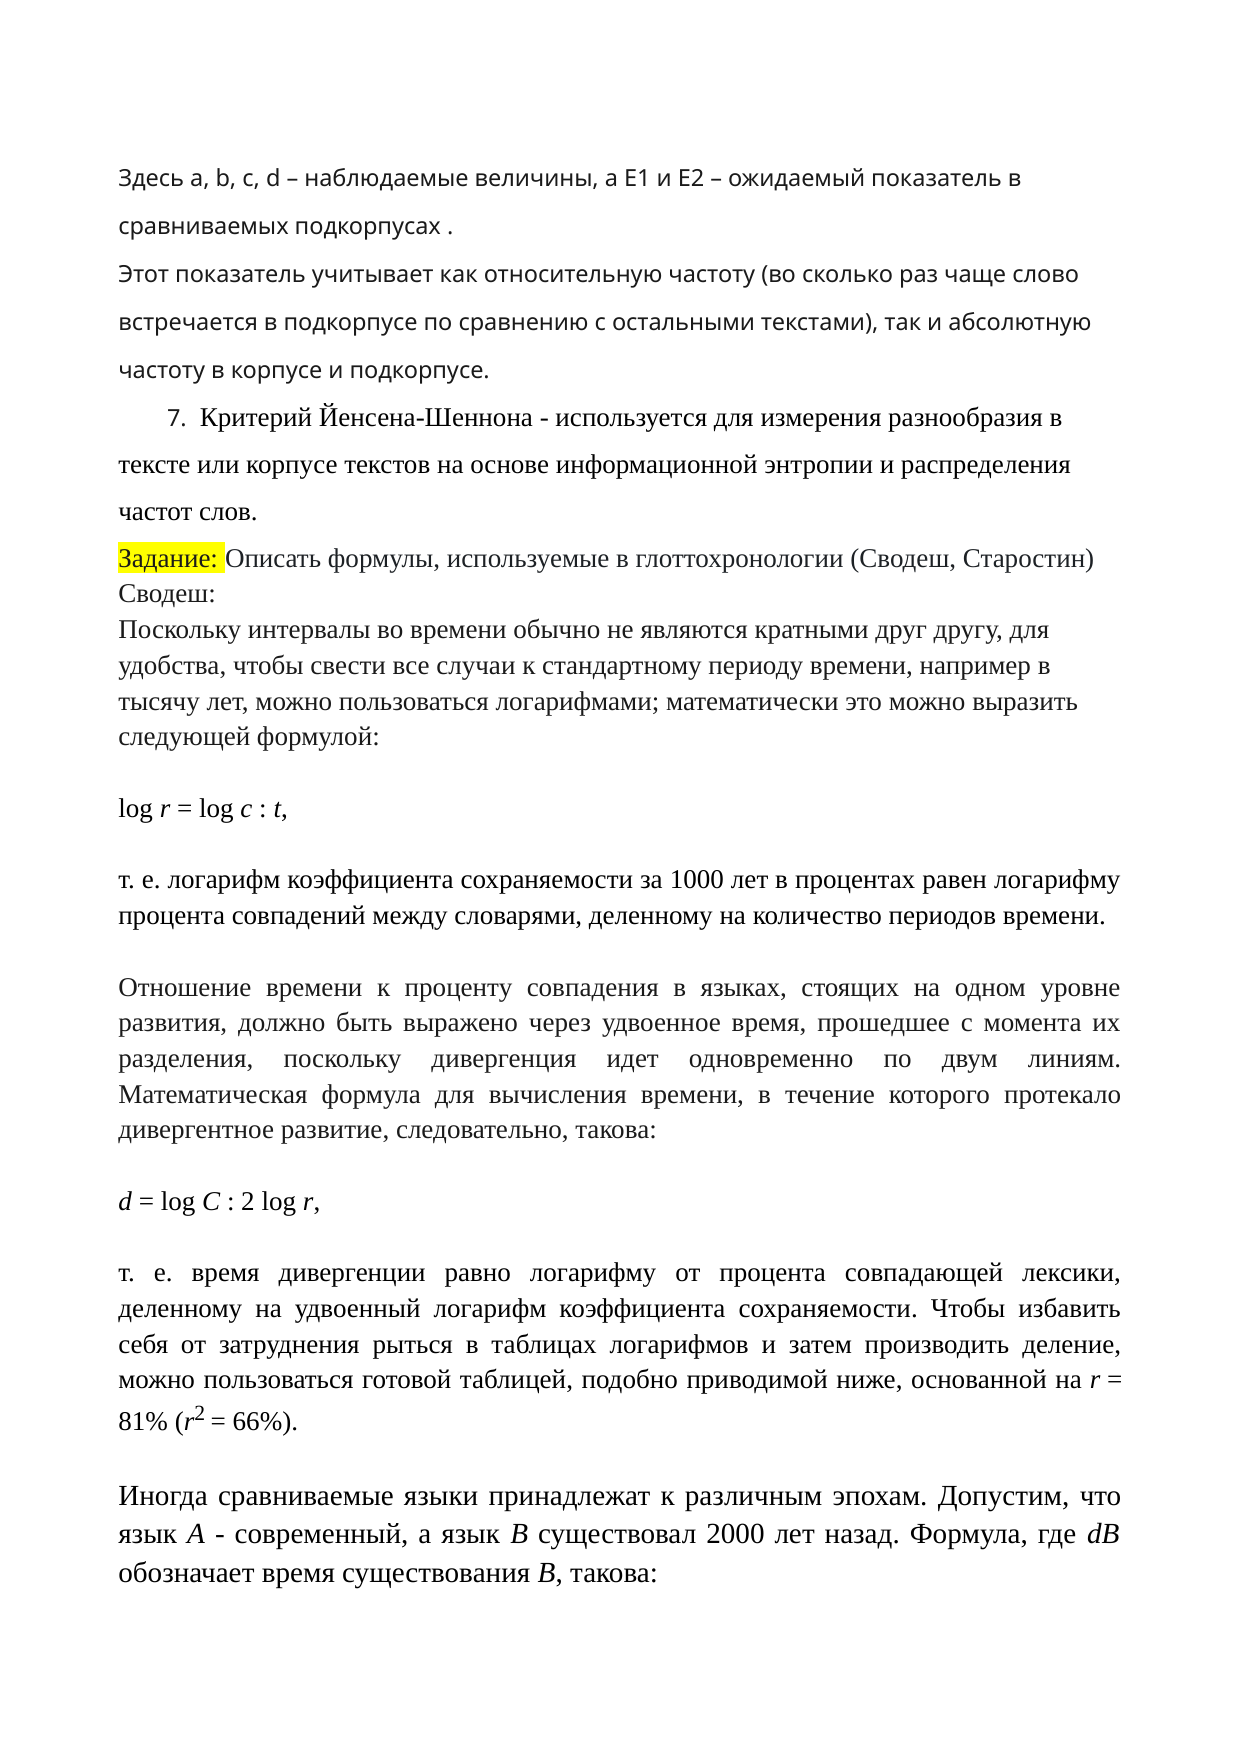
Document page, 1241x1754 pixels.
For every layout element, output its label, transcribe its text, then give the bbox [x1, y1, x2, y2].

list Поскольку интервалы во времени обычно не являются кратными друг другу, для удобства, чтобы свести все случаи к стандартному периоду времени, например в тысячу лет, можно пользоваться логарифмами; математически это можно выразить следующей формулой: [118, 613, 1122, 752]
text Этот показатель учитывает как относительную частоту (во сколько раз чаще слово [118, 257, 1122, 289]
text 7. Критерий Йенсена-Шеннона - используется для измерения разнообразия в тексте или корпусе текстов на основе информационной энтропии и распределения частот слов. [118, 401, 1122, 526]
text встречается в подкорпусе по сравнению с остальными текстами), так и абсолютную частоту в корпусе и подкорпусе. [118, 305, 1122, 385]
list т. е. время дивергенции равно логарифму от процента совпадающей лексики, деленному на удвоенный логарифм коэффициента сохраняемости. Чтобы избавить себя от затруднения рыться в таблицах логарифмов и затем производить деление, можно пользоваться готовой таблицей, подобно приводимой ниже, основанной на r = 81% (r2 = 66%). [118, 1256, 1122, 1436]
list Отношение времени к проценту совпадения в языках, стоящих на одном уровне развития, должно быть выражено через удвоенное время, прошедшее с момента их разделения, поскольку дивергенция идет одновременно по двум линиям. Математическая формула для вычисления времени, в течение которого протекало дивергентное развитие, следовательно, такова: [118, 971, 1122, 1145]
text Здесь а, b, c, d – наблюдаемые величины, а E1 и E2 – ожидаемый показатель в сравниваемых подкорпусах . [118, 161, 1122, 241]
list d = log C : 2 log r, [118, 1185, 1122, 1216]
text Сводеш: [118, 578, 1122, 609]
list log r = log c : t, [118, 792, 1122, 823]
list Иногда сравниваемые языки принадлежат к различным эпохам. Допустим, что язык А - современный, а язык В существовал 2000 лет назад. Формула, где dB обозначает время существования B, такова: [118, 1478, 1122, 1588]
text Задание: Описать формулы, используемые в глоттохронологии (Сводеш, Старостин) [118, 542, 1122, 573]
list т. е. логарифм коэффициента сохраняемости за 1000 лет в процентах равен логарифму процента совпадений между словарями, деленному на количество периодов времени. [118, 863, 1122, 930]
